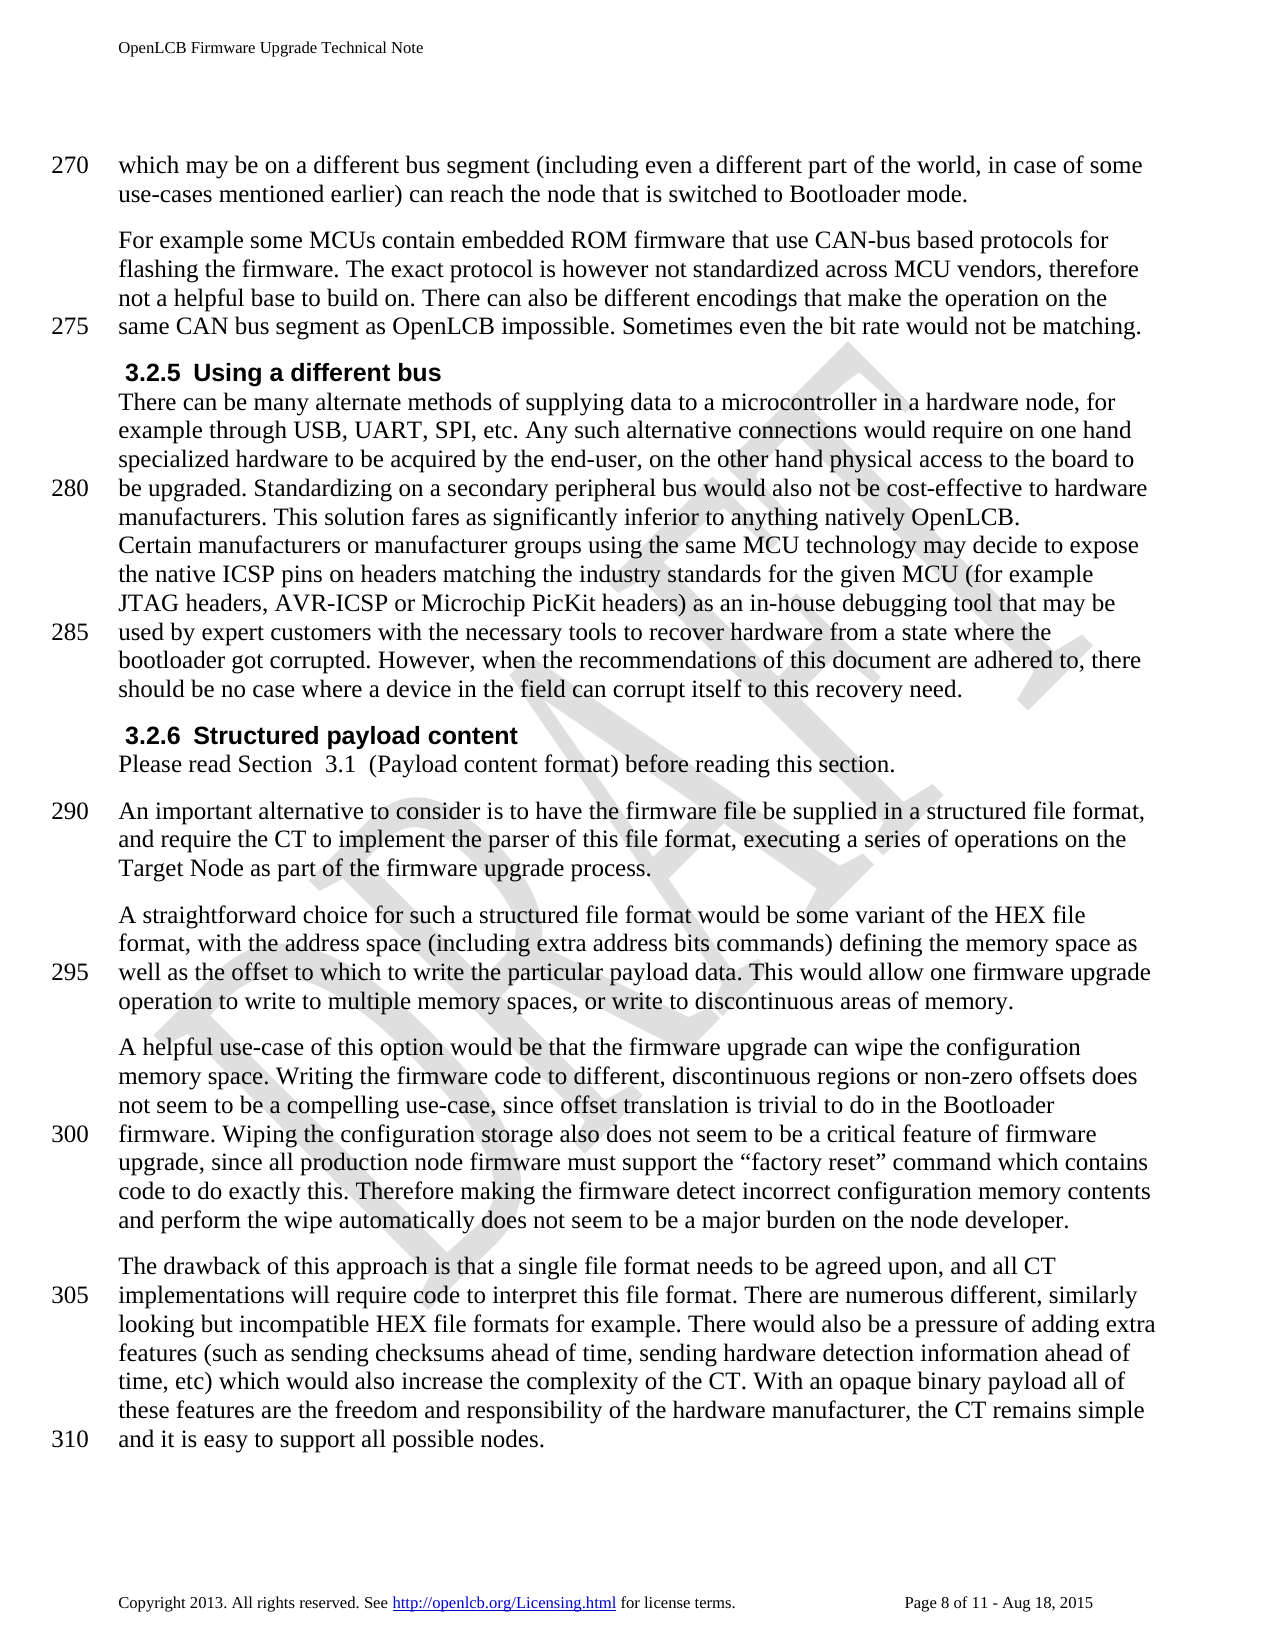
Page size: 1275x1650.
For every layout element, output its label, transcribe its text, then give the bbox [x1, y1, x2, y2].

text An important alternative to consider is to have the firmware file be supplied in a structured file format, and require the CT to implement the parser of this file format, executing a series of operations on the Target Node as part of the firmware upgrade process. [739, 796, 1157, 882]
text A helpful use-case of this option would be that the firmware upgrade can wipe the configuration memory space. Writing the firmware code to different, discontinuous regions or non-zero offsets does not seem to be a compelling use-case, since offset translation is trivial to do in the Bootloader firmware. Wiping the configuration storage also does not seem to be a critical feature of firmware upgrade, since all production node firmware must support the “factory reset” command which contains code to do exactly this. Therefore making the firmware detect incorrect configuration memory contents and perform the wipe automatically does not seem to be a major burden on the node developer. [228, 1032, 493, 1234]
text Please read Section 3.1 (Payload content format) before reading this section. [670, 749, 838, 778]
subtitle Using a different bus [118, 358, 830, 387]
text A straightforward choice for such a structured file format would be some variant of the HEX file format, with the address space (including extra address bits commands) defining the memory space as well as the offset to which to write the particular payload data. This would allow one firmware upgrade operation to write to multiple memory spaces, or write to discontinuous areas of memory. [684, 900, 1157, 1015]
text A helpful use-case of this option would be that the firmware upgrade can wipe the configuration memory space. Writing the firmware code to different, discontinuous regions or non-zero offsets does not seem to be a compelling use-case, since offset translation is trivial to do in the Bootloader firmware. Wiping the configuration storage also does not seem to be a critical feature of firmware upgrade, since all production node firmware must support the “factory reset” command which contains code to do exactly this. Therefore making the firmware detect incorrect configuration memory contents and perform the wipe automatically does not seem to be a major burden on the node developer. [118, 1032, 387, 1234]
text An important alternative to consider is to have the firmware file be supplied in a structured file format, and require the CT to implement the parser of this file format, executing a series of operations on the Target Node as part of the firmware upgrade process. [612, 796, 700, 856]
text An important alternative to consider is to have the firmware file be supplied in a structured file format, and require the CT to implement the parser of this file format, executing a series of operations on the Target Node as part of the firmware upgrade process. [118, 796, 651, 882]
text There can be many alternate methods of supplying data to a microcontroller in a hardware node, for example through USB, UART, SPI, etc. Any such alternative connections would require on one hand specialized hardware to be acquired by the end-user, on the other hand physical access to the board to be upgraded. Standardizing on a secondary peripheral bus would also not be cost-effective to hardware manufacturers. This solution fares as significantly inferior to anything natively OpenLCB. Certain manufacturers or manufacturer groups using the same MCU technology may decide to expose the native ICSP pins on headers matching the industry standards for the given MCU (for example JTAG headers, AVR-ICSP or Microchip PicKit headers) as an in-house debugging tool that may be used by expert customers with the necessary tools to recover hardware from a state where the bootloader got corrupted. However, when the recommendations of this document are adhered to, there should be no case where a device in the field can corrupt itself to this recovery need. [815, 387, 1157, 703]
subtitle [628, 721, 809, 749]
text Please read Section 3.1 (Payload content format) before reading this section. [118, 749, 579, 778]
text There can be many alternate methods of supplying data to a microcontroller in a hardware node, for example through USB, UART, SPI, etc. Any such alternative connections would require on one hand specialized hardware to be acquired by the end-user, on the other hand physical access to the board to be upgraded. Standardizing on a secondary peripheral bus would also not be cost-effective to hardware manufacturers. This solution fares as significantly inferior to anything natively OpenLCB. Certain manufacturers or manufacturer groups using the same MCU technology may decide to expose the native ICSP pins on headers matching the industry standards for the given MCU (for example JTAG headers, AVR-ICSP or Microchip PicKit headers) as an in-house debugging tool that may be used by expert customers with the necessary tools to recover hardware from a state where the bootloader got corrupted. However, when the recommendations of this document are adhered to, there should be no case where a device in the field can corrupt itself to this recovery need. [118, 387, 1033, 703]
text Please read Section 3.1 (Payload content format) before reading this section. [852, 749, 1157, 778]
text Please read Section 3.1 (Payload content format) before reading this section. [579, 749, 656, 778]
text For example some MCUs contain embedded ROM firmware that use CAN-bus based protocols for flashing the firmware. The exact protocol is however not standardized across MCU vendors, therefore not a helpful base to build on. There can also be different encodings that make the operation on the same CAN bus segment as OpenLCB impossible. Sometimes even the bit rate would not be matching. [118, 225, 1157, 340]
text An important alternative to consider is to have the firmware file be supplied in a structured file format, and require the CT to implement the parser of this file format, executing a series of operations on the Target Node as part of the firmware upgrade process. [366, 828, 491, 882]
text A straightforward choice for such a structured file format would be some variant of the HEX file format, with the address space (including extra address bits commands) defining the memory space as well as the offset to which to write the particular payload data. This would allow one firmware upgrade operation to write to multiple memory spaces, or write to discontinuous areas of memory. [536, 900, 721, 1015]
subtitle Structured payload content [118, 721, 559, 749]
text A helpful use-case of this option would be that the firmware upgrade can wipe the configuration memory space. Writing the firmware code to different, discontinuous regions or non-zero offsets does not seem to be a compelling use-case, since offset translation is trivial to do in the Bootloader firmware. Wiping the configuration storage also does not seem to be a critical feature of firmware upgrade, since all production node firmware must support the “factory reset” command which contains code to do exactly this. Therefore making the firmware detect incorrect configuration memory contents and perform the wipe automatically does not seem to be a major burden on the node developer. [432, 1032, 1157, 1234]
subtitle [866, 358, 1157, 387]
text A straightforward choice for such a structured file format would be some variant of the HEX file format, with the address space (including extra address bits commands) defining the memory space as well as the offset to which to write the particular payload data. This would allow one firmware upgrade operation to write to multiple memory spaces, or write to discontinuous areas of memory. [118, 900, 478, 1015]
text A straightforward choice for such a structured file format would be some variant of the HEX file format, with the address space (including extra address bits commands) defining the memory space as well as the offset to which to write the particular payload data. This would allow one firmware upgrade operation to write to multiple memory spaces, or write to discontinuous areas of memory. [406, 900, 515, 973]
subtitle [824, 721, 1157, 749]
text The drawback of this approach is that a single file format needs to be agreed upon, and all CT implementations will require code to interpret this file format. There are numerous different, similarly looking but incompatible HEX file formats for example. There would also be a pressure of adding extra features (such as sending checksums ahead of time, sending hardware detection information ahead of time, etc) which would also increase the complexity of the CT. With an opaque binary payload all of these features are the freedom and responsibility of the hardware manufacturer, the CT remains simple and it is easy to support all possible nodes. [118, 1251, 1157, 1453]
subtitle [560, 721, 614, 749]
text An important alternative to consider is to have the firmware file be supplied in a structured file format, and require the CT to implement the parser of this file format, executing a series of operations on the Target Node as part of the firmware upgrade process. [670, 825, 805, 882]
text which may be on a different bus segment (including even a different part of the world, in case of some use-cases mentioned earlier) can reach the node that is switched to Bootloader mode. [118, 150, 1157, 207]
